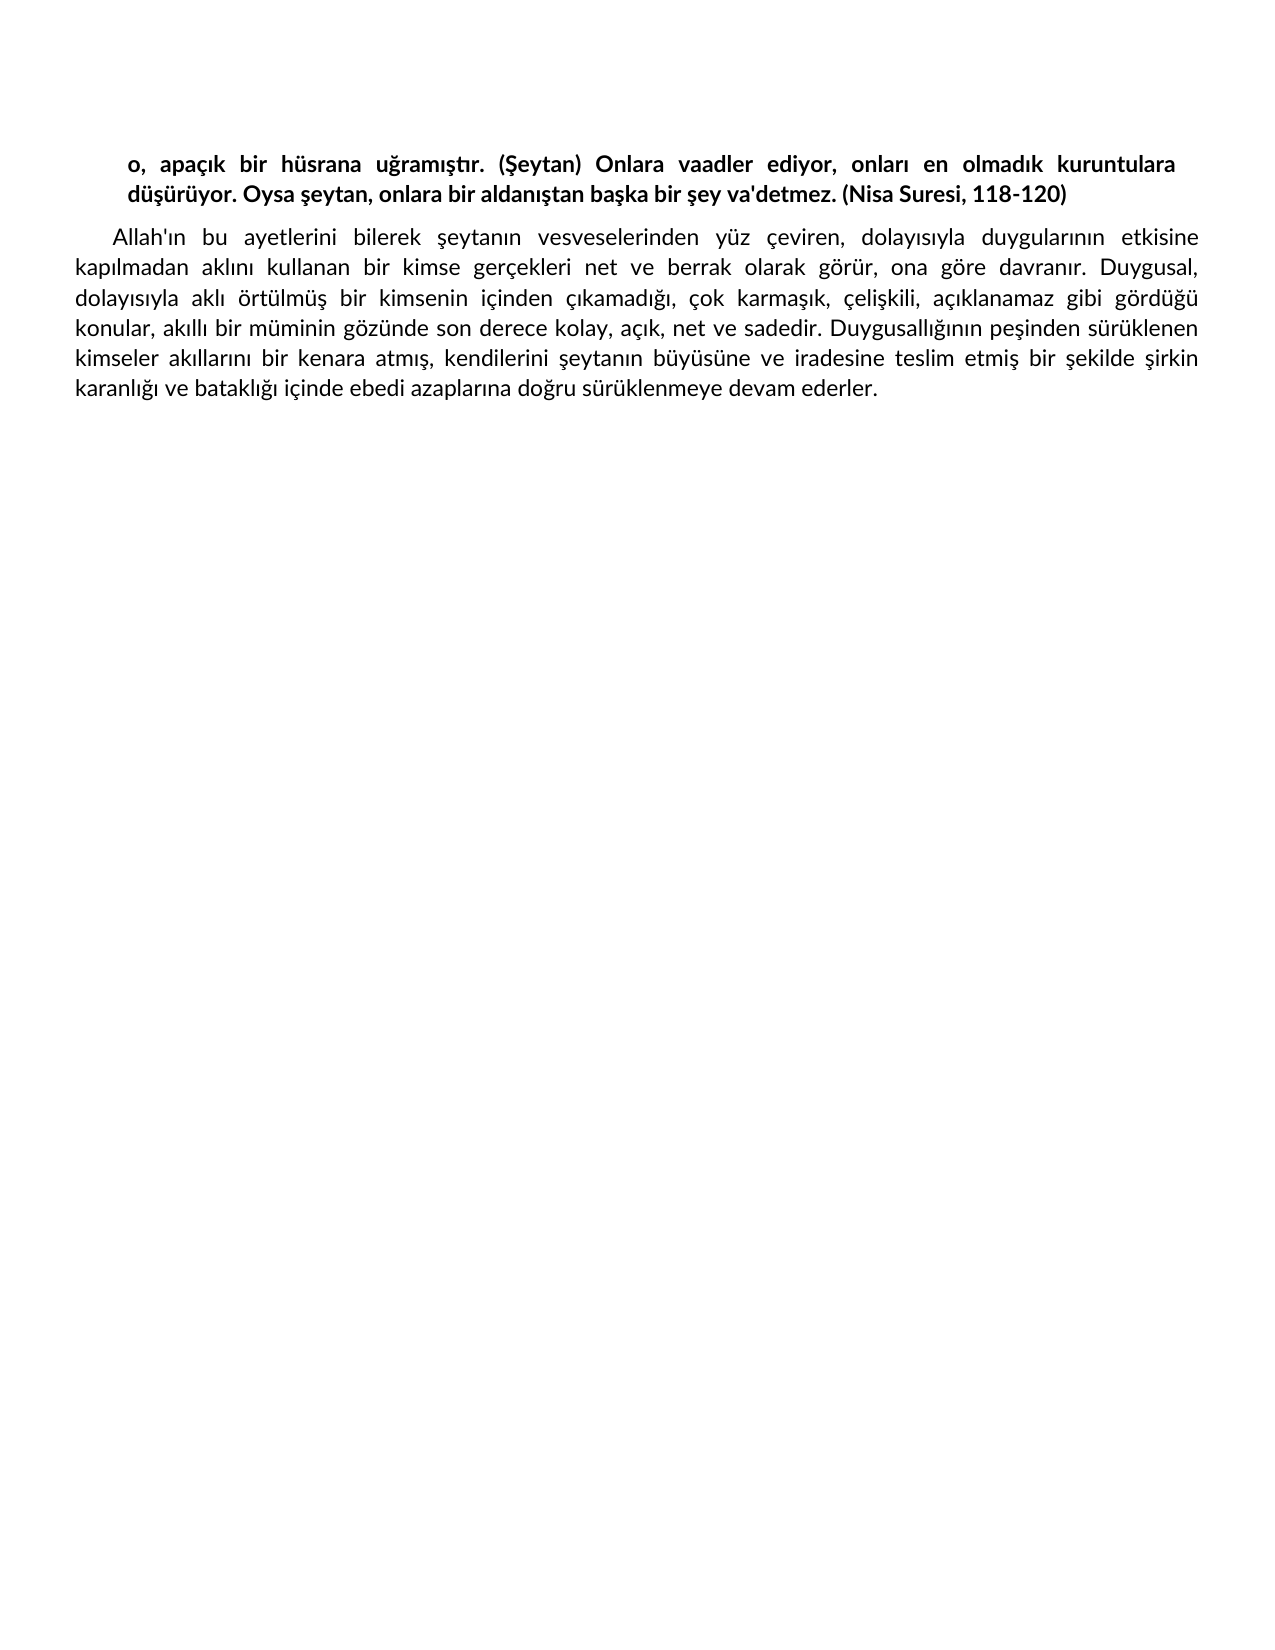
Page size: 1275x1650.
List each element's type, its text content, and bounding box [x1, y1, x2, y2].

text Allah'ın bu ayetlerini bilerek şeytanın vesveselerinden yüz çeviren, dolayısıyla duygularının etkisine kapılmadan aklını kullanan bir kimse gerçekleri net ve berrak olarak görür, ona göre davranır. Duygusal, dolayısıyla aklı örtülmüş bir kimsenin içinden çıkamadığı, çok karmaşık, çelişkili, açıklanamaz gibi gördüğü konular, akıllı bir müminin gözünde son derece kolay, açık, net ve sadedir. Duygusallığının peşinden sürüklenen kimseler akıllarını bir kenara atmış, kendilerini şeytanın büyüsüne ve iradesine teslim etmiş bir şekilde şirkin karanlığı ve bataklığı içinde ebedi azaplarına doğru sürüklenmeye devam ederler. [75, 223, 1200, 401]
text o, apaçık bir hüsrana uğramıştır. (Şeytan) Onlara vaadler ediyor, onları en olmadık kuruntulara düşürüyor. Oysa şeytan, onlara bir aldanıştan başka bir şey va'detmez. (Nisa Suresi, 118-120) [127, 150, 1177, 208]
